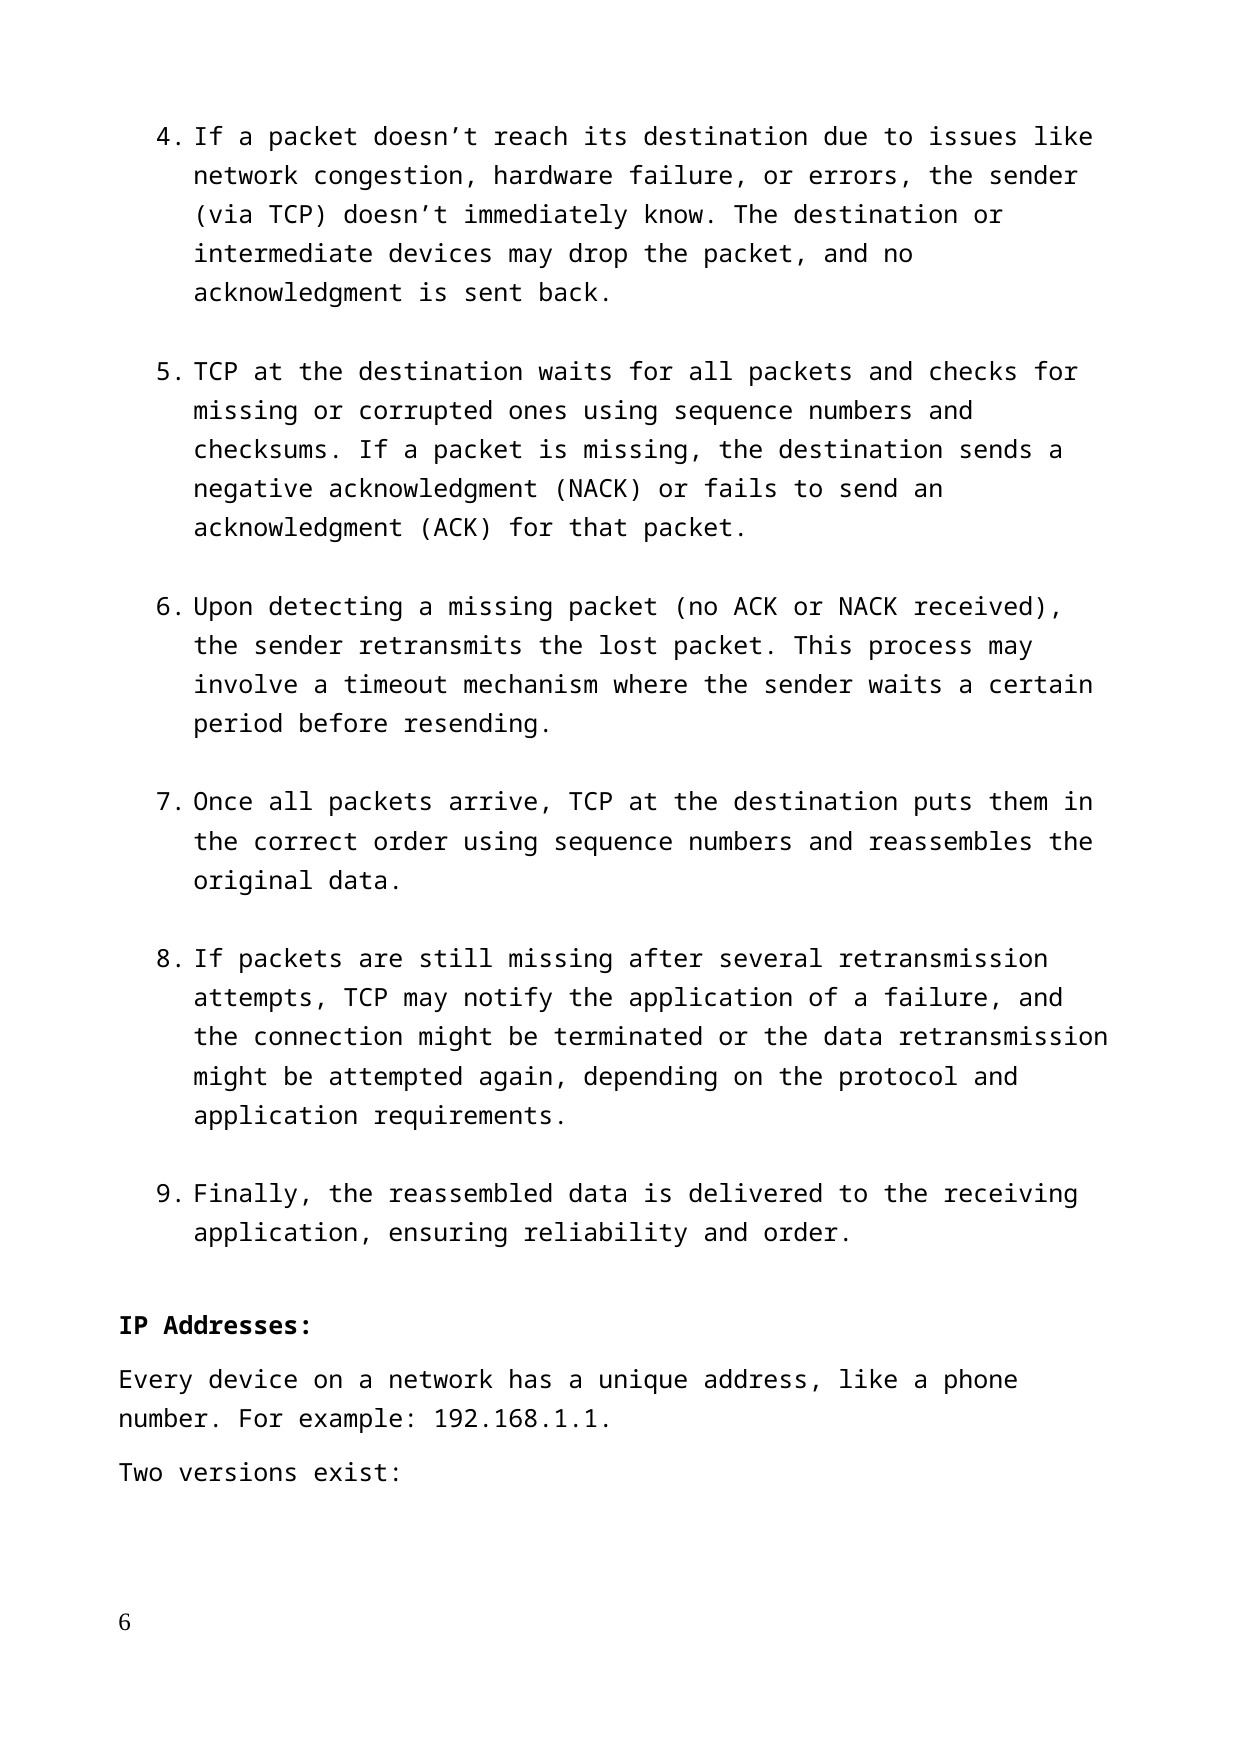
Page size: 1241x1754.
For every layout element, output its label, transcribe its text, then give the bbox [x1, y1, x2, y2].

list If a packet doesn’t reach its destination due to issues like network congestion, hardware failure, or errors, the sender (via TCP) doesn’t immediately know. The destination or intermediate devices may drop the packet, and no acknowledgment is sent back. [156, 118, 1122, 309]
list Once all packets arrive, TCP at the destination puts them in the correct order using sequence numbers and reassembles the original data. [156, 784, 1122, 896]
list Finally, the reassembled data is delivered to the receiving application, ensuring reliability and order. [156, 1176, 1122, 1249]
text Two versions exist: [118, 1454, 1122, 1488]
text Every device on a network has a unique address, like a phone number. For example: 192.168.1.1. [118, 1361, 1122, 1435]
list Upon detecting a missing packet (no ACK or NACK received), the sender retransmits the lost packet. This process may involve a timeout mechanism where the sender waits a certain period before resending. [156, 588, 1122, 740]
list TCP at the destination waits for all packets and checks for missing or corrupted ones using sequence numbers and checksums. If a packet is missing, the destination sends a negative acknowledgment (NACK) or fails to send an acknowledgment (ACK) for that packet. [156, 353, 1122, 544]
list If packets are still missing after several retransmission attempts, TCP may notify the application of a failure, and the connection might be terminated or the data retransmission might be attempted again, depending on the protocol and application requirements. [156, 941, 1122, 1131]
text IP Addresses: [118, 1308, 1122, 1342]
